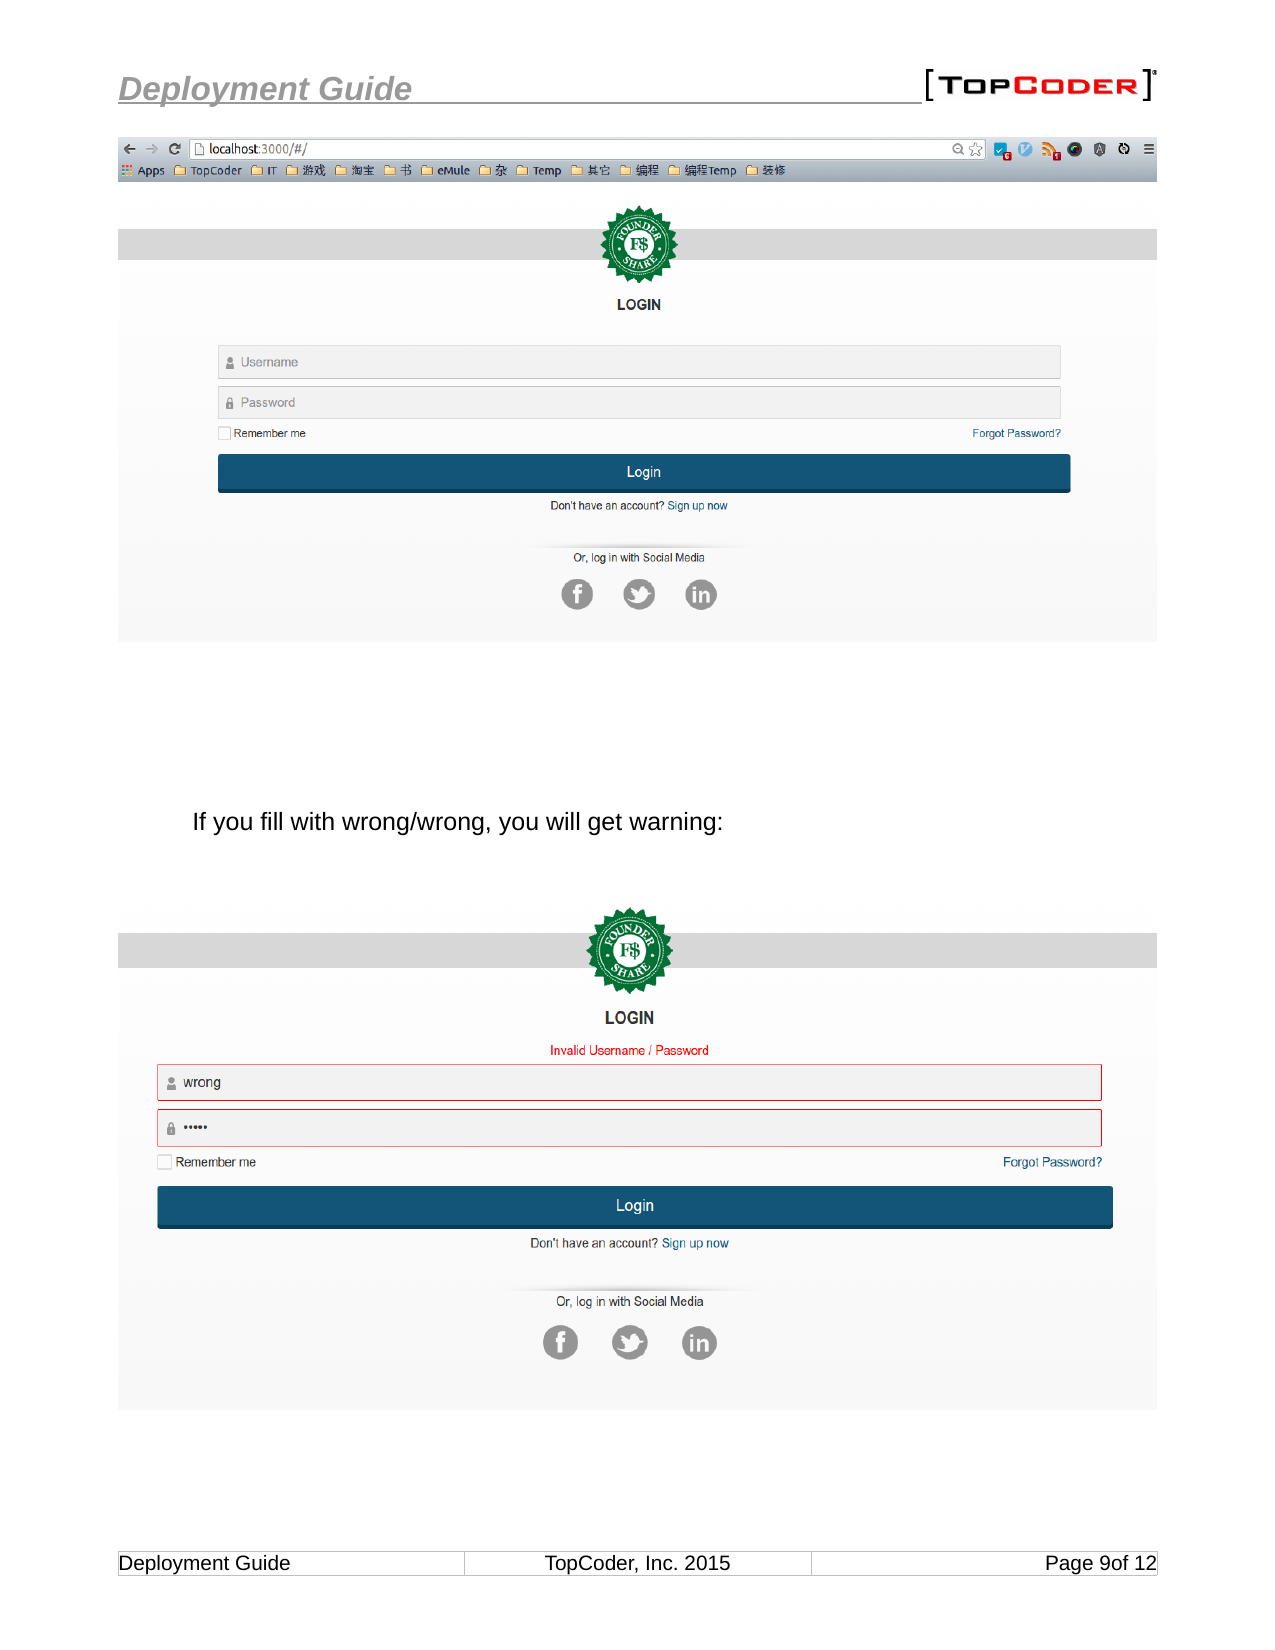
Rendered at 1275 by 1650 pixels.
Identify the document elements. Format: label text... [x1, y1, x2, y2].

picture [118, 137, 1157, 642]
text If you fill with wrong/wrong, you will get warning: [118, 807, 1157, 836]
picture [926, 69, 1157, 101]
picture [118, 889, 1157, 1410]
